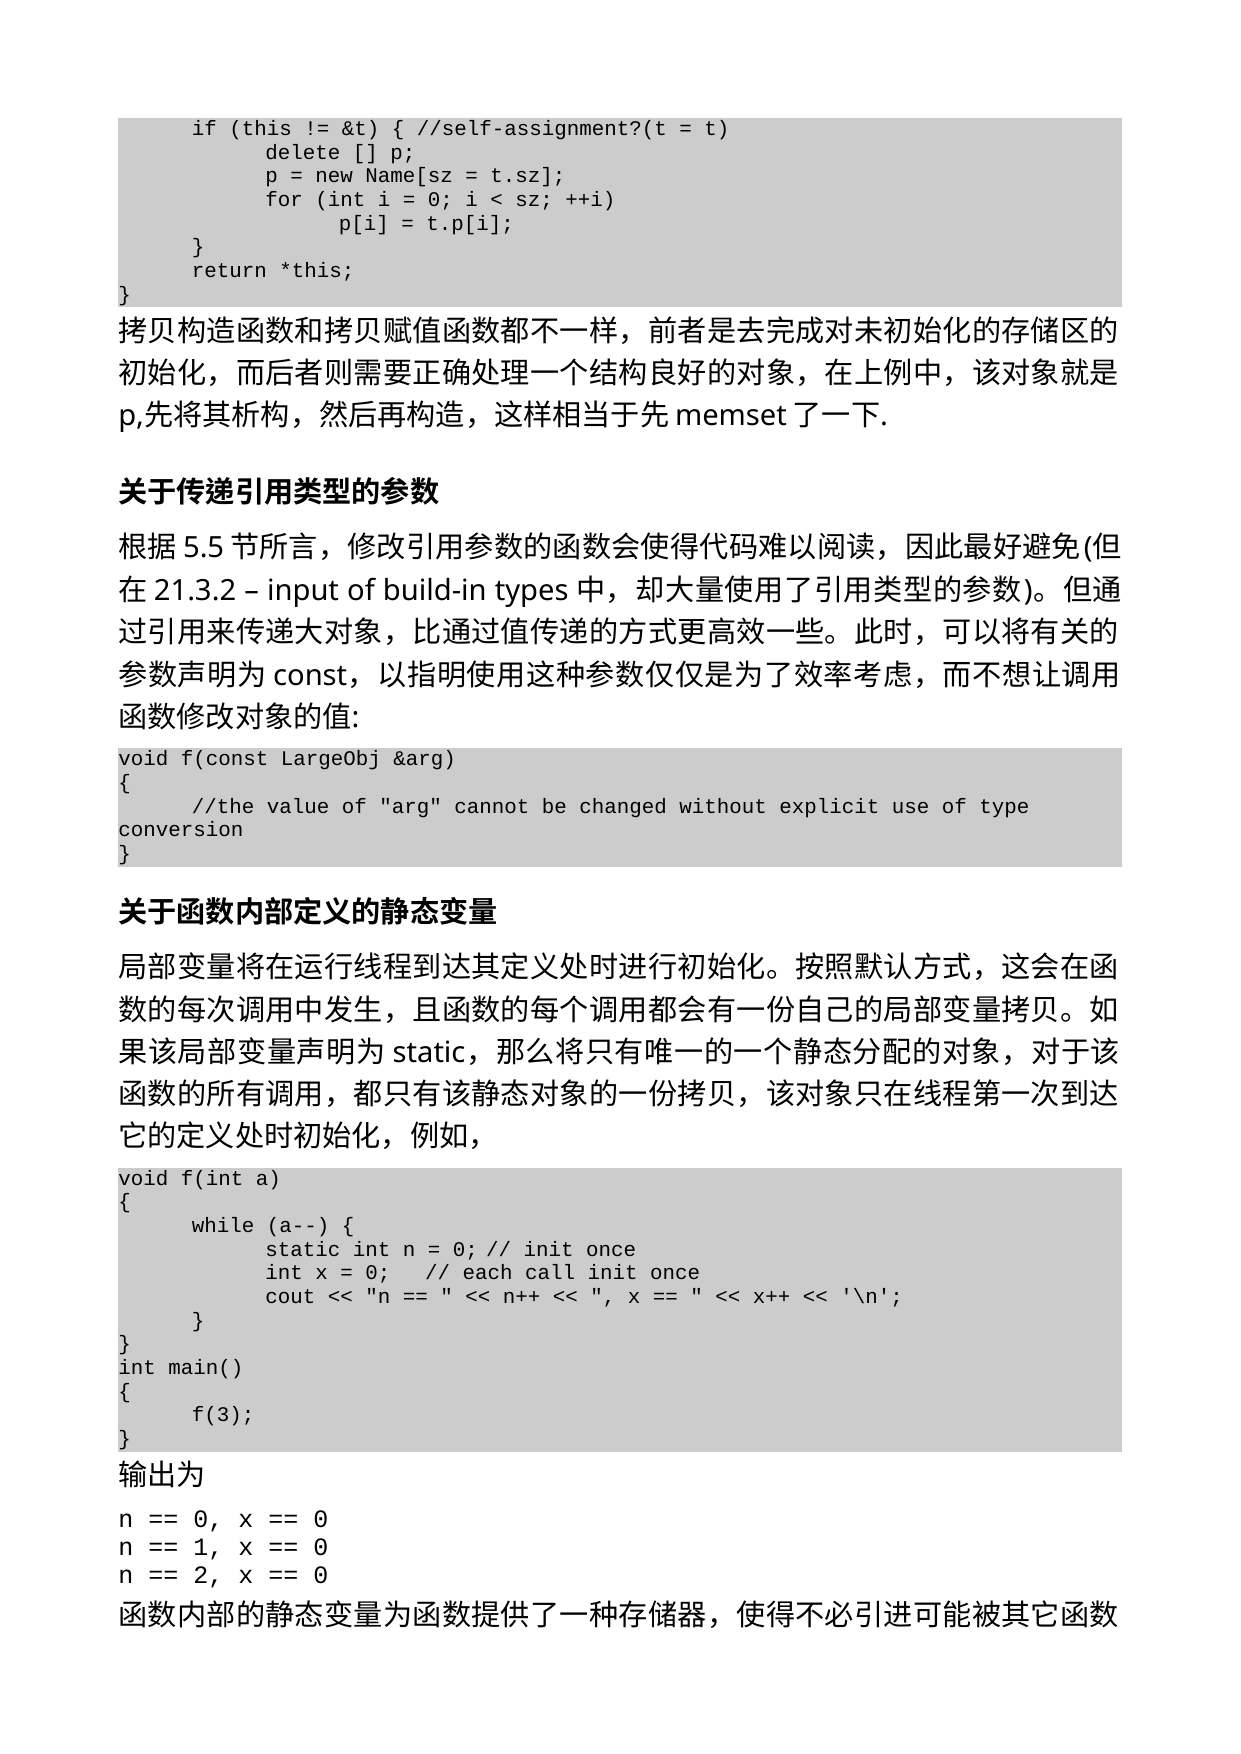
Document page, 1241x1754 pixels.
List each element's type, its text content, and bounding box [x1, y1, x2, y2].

text 拷贝构造函数和拷贝赋值函数都不一样，前者是去完成对未初始化的存储区的初始化，而后者则需要正确处理一个结构良好的对象，在上例中，该对象就是p,先将其析构，然后再构造，这样相当于先memset了一下. [118, 307, 1122, 434]
text } [118, 843, 1122, 867]
text int x = 0; // each call init once [118, 1262, 1122, 1286]
text while (a--) { [118, 1215, 1122, 1239]
text } [118, 236, 1122, 260]
text for (int i = 0; i < sz; ++i) [118, 189, 1122, 213]
text { [118, 772, 1122, 796]
text } [118, 1333, 1122, 1357]
text cout << "n == " << n++ << ", x == " << x++ << '\n'; [118, 1286, 1122, 1310]
text p = new Name[sz = t.sz]; [118, 165, 1122, 189]
text 函数内部的静态变量为函数提供了一种存储器，使得不必引进可能被其它函数 [118, 1591, 1122, 1634]
text f(3); [118, 1404, 1122, 1428]
text static int n = 0; // init once [118, 1239, 1122, 1262]
text p[i] = t.p[i]; [118, 213, 1122, 236]
text 根据5.5节所言，修改引用参数的函数会使得代码难以阅读，因此最好避免(但在21.3.2 – input of build-in types中，却大量使用了引用类型的参数)。但通过引用来传递大对象，比通过值传递的方式更高效一些。此时，可以将有关的参数声明为const，以指明使用这种参数仅仅是为了效率考虑，而不想让调用函数修改对象的值: [118, 524, 1122, 736]
text delete [] p; [118, 142, 1122, 165]
text void f(const LargeObj &arg) [118, 748, 1122, 772]
text n == 2, x == 0 [118, 1563, 1122, 1591]
text } [118, 1310, 1122, 1333]
text 局部变量将在运行线程到达其定义处时进行初始化。按照默认方式，这会在函数的每次调用中发生，且函数的每个调用都会有一份自己的局部变量拷贝。如果该局部变量声明为static，那么将只有唯一的一个静态分配的对象，对于该函数的所有调用，都只有该静态对象的一份拷贝，该对象只在线程第一次到达它的定义处时初始化，例如， [118, 944, 1122, 1155]
text { [118, 1191, 1122, 1215]
text //the value of "arg" cannot be changed without explicit use of type conversion [118, 796, 1122, 843]
text void f(int a) [118, 1168, 1122, 1191]
text n == 0, x == 0 [118, 1506, 1122, 1535]
text { [118, 1381, 1122, 1404]
subtitle 关于传递引用类型的参数 [118, 472, 1122, 511]
text 输出为 [118, 1452, 1122, 1494]
text n == 1, x == 0 [118, 1535, 1122, 1563]
text return *this; [118, 260, 1122, 284]
text if (this != &t) { //self-assignment?(t = t) [118, 118, 1122, 142]
text } [118, 1428, 1122, 1452]
subtitle 关于函数内部定义的静态变量 [118, 892, 1122, 931]
text int main() [118, 1357, 1122, 1381]
text } [118, 284, 1122, 307]
